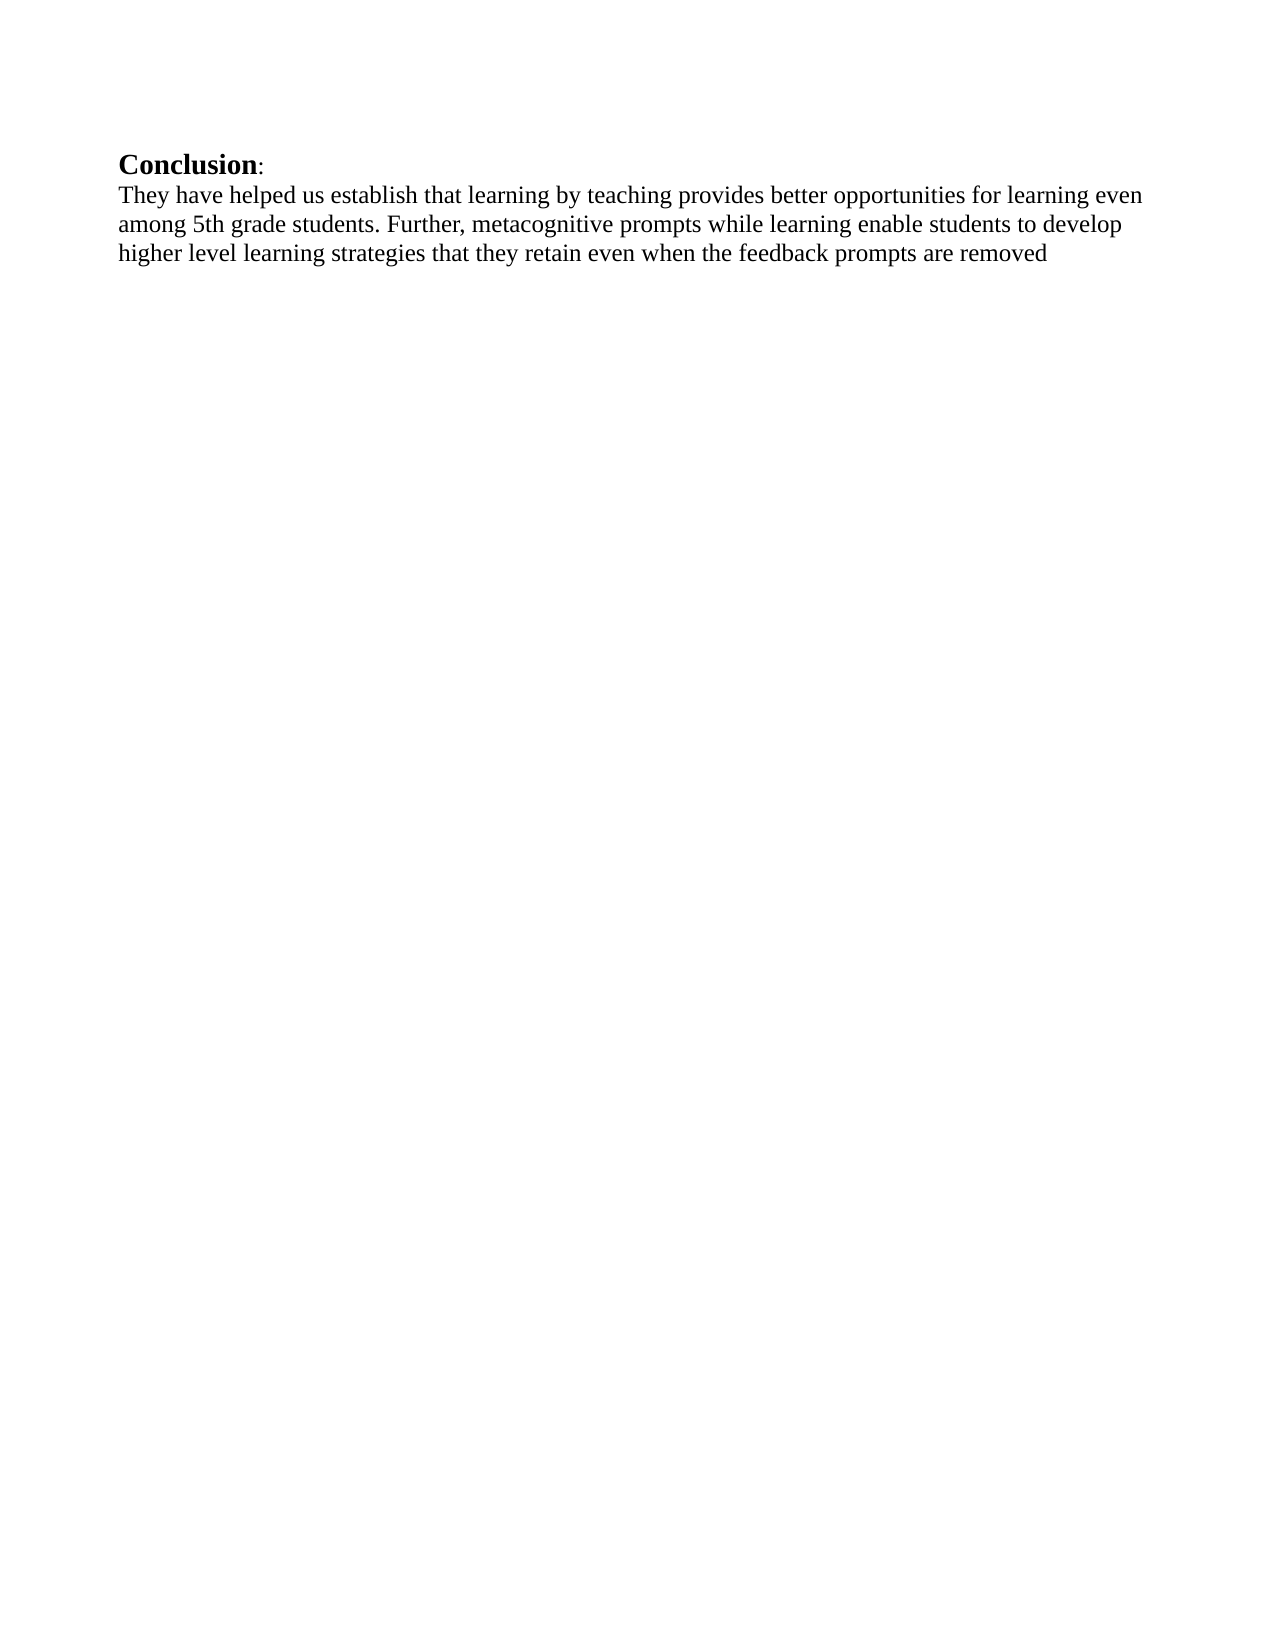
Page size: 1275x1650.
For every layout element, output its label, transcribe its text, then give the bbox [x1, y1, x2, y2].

text They have helped us establish that learning by teaching provides better opportunities for learning even among 5th grade students. Further, metacognitive prompts while learning enable students to develop higher level learning strategies that they retain even when the feedback prompts are removed [118, 180, 1157, 267]
text Conclusion: [118, 147, 1157, 180]
